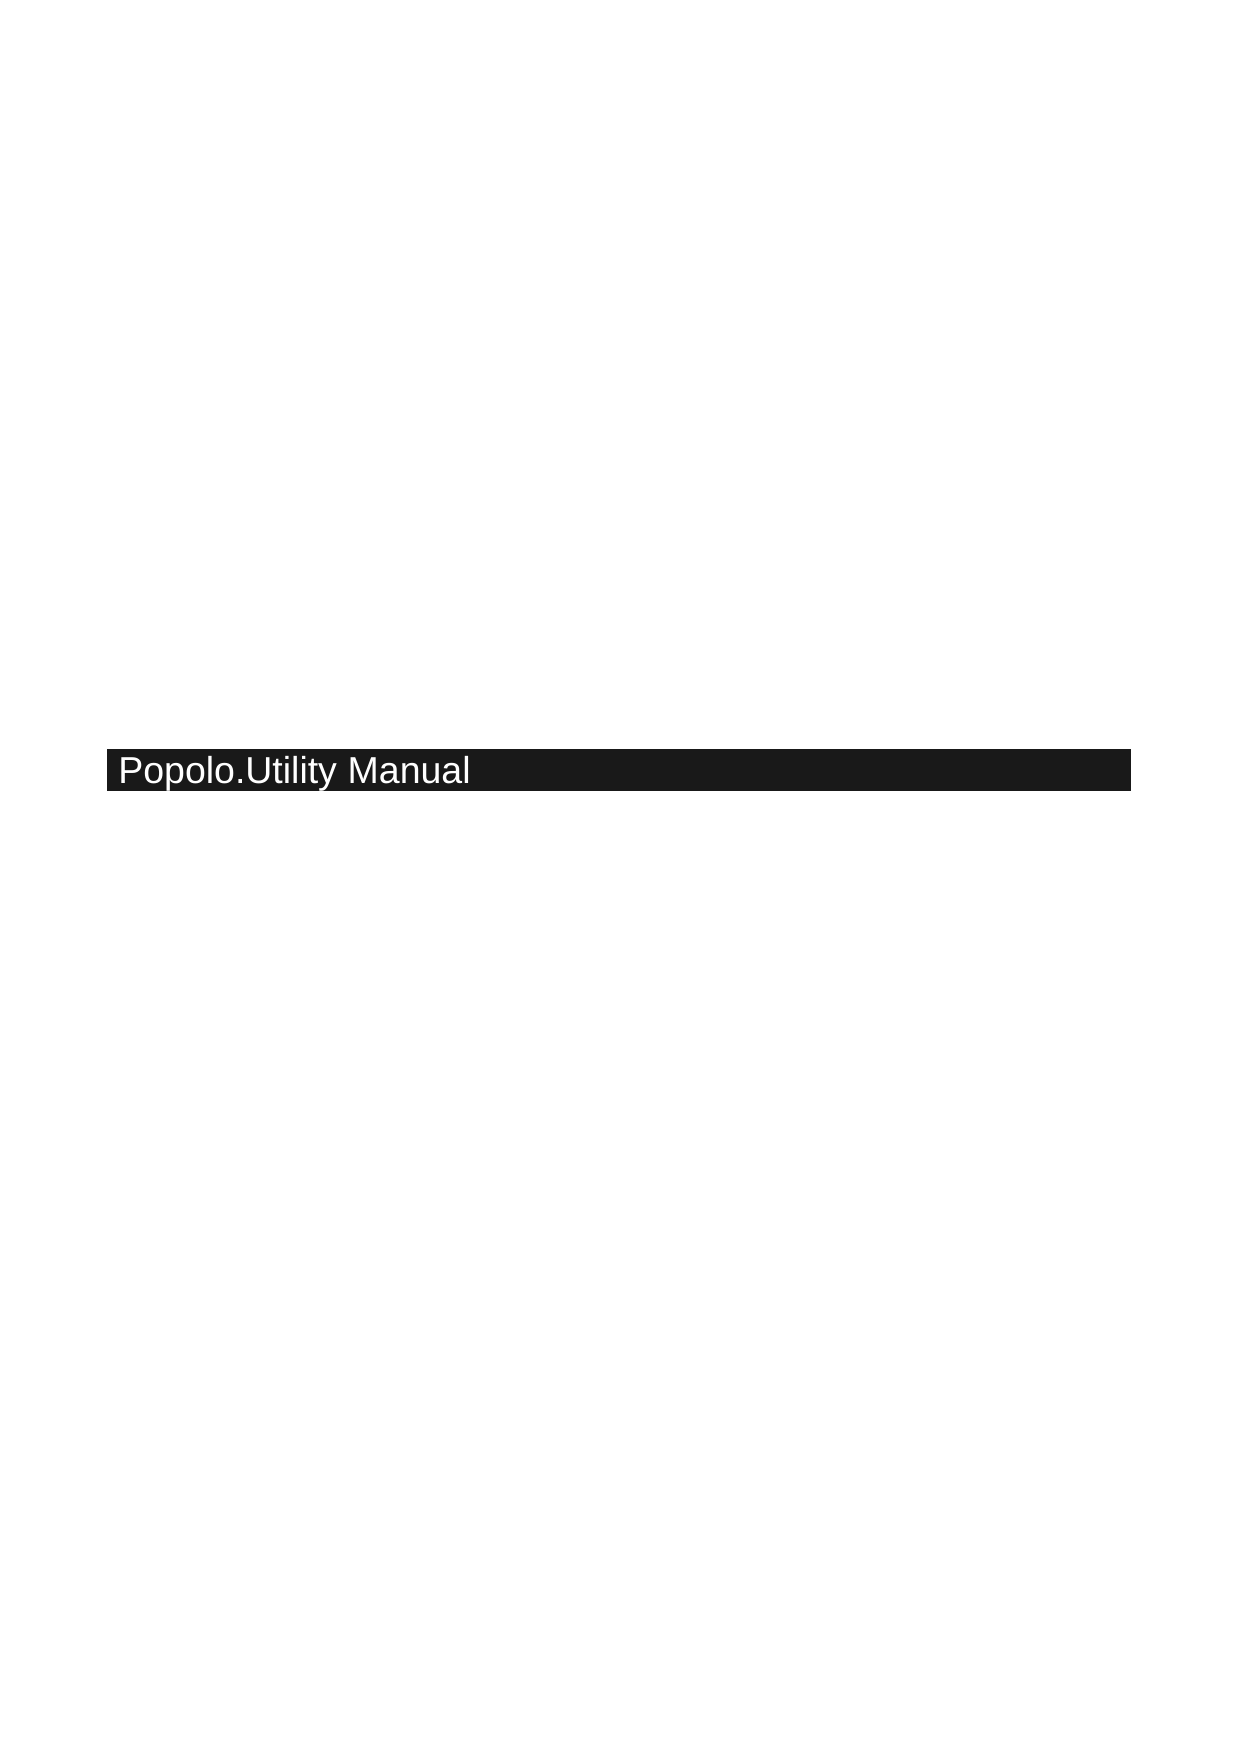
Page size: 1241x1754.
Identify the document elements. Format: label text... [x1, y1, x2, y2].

table_header Popolo.Utility Manual [107, 749, 1131, 791]
